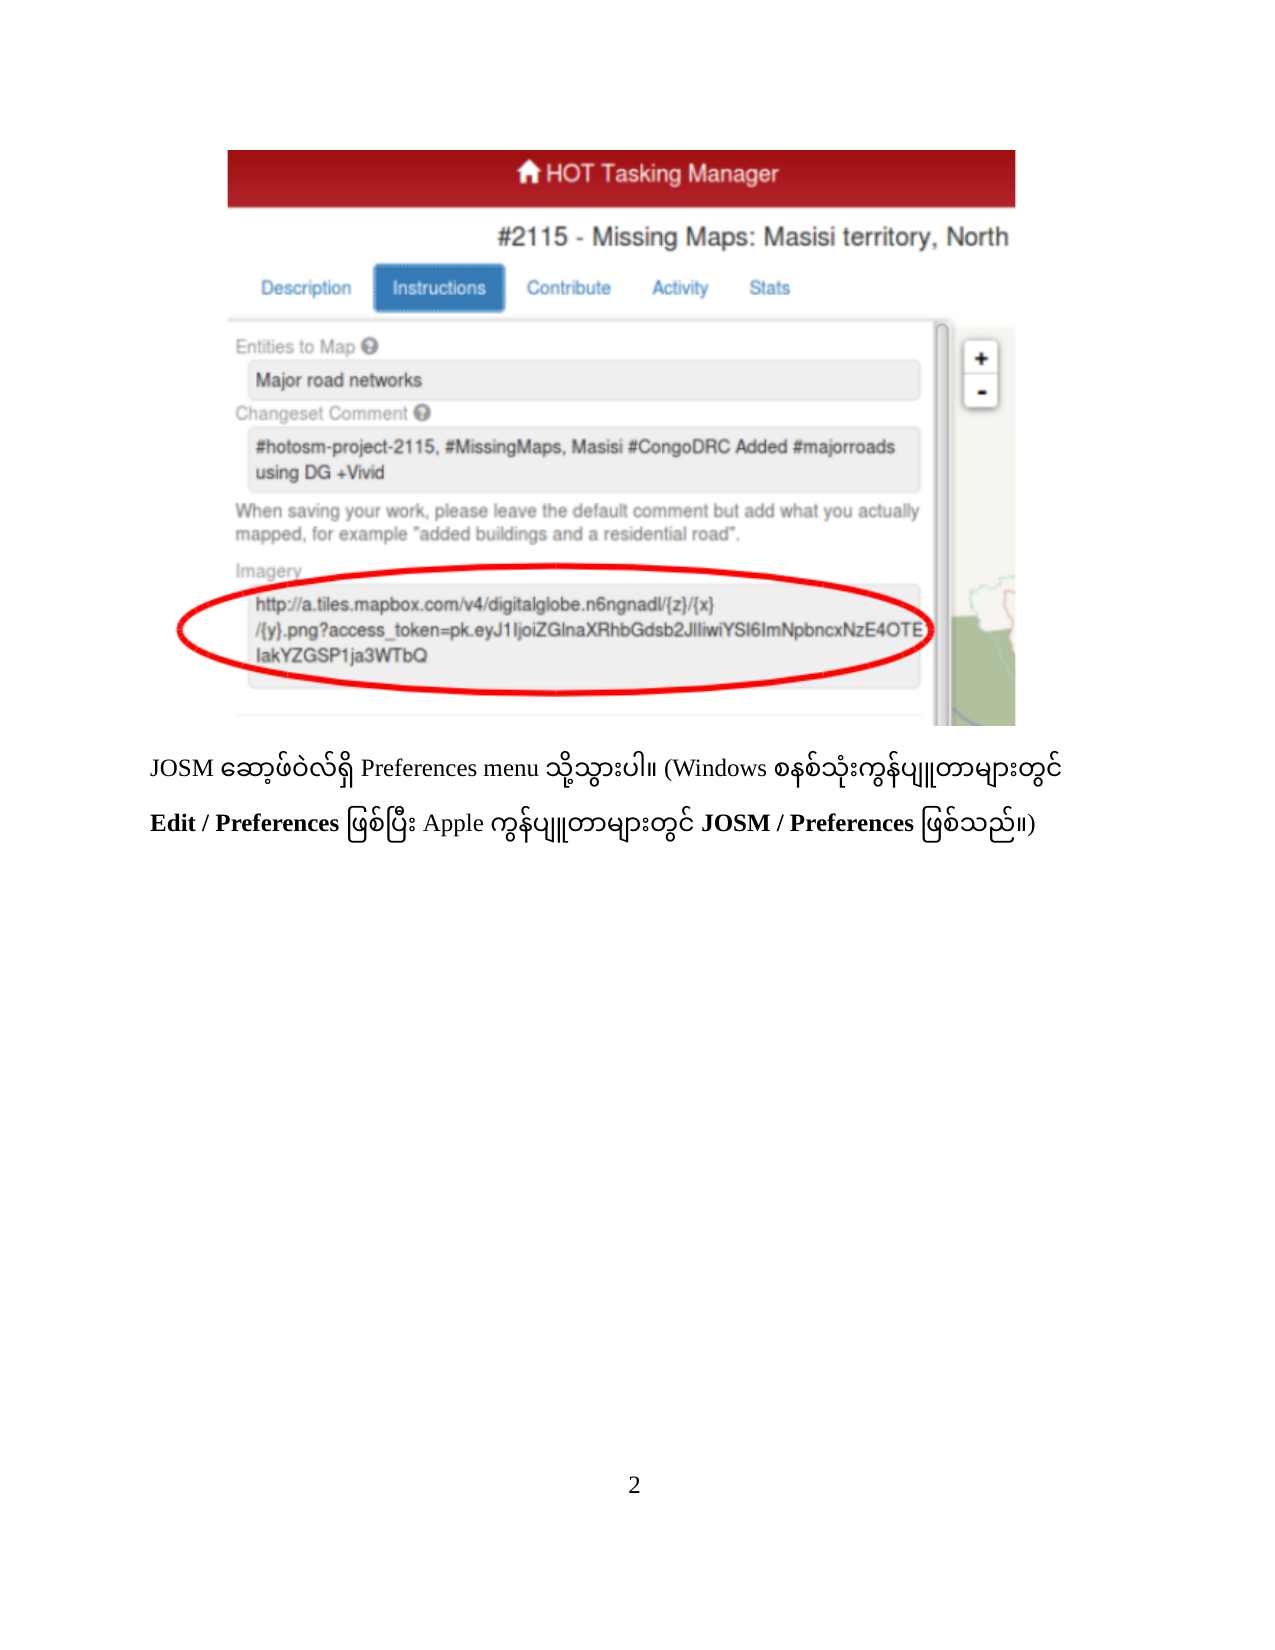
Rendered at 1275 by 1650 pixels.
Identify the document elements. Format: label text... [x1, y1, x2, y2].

text JOSM ဆော့ဖ်ဝဲလ်ရှိ Preferences menu သို့သွားပါ။ (Windows စနစ်သုံးကွန်ပျူတာများတွင် Edit / Preferences ဖြစ်ပြီး Apple ကွန်ပျူတာများတွင် JOSM / Preferences ဖြစ်သည်။) [150, 743, 1125, 853]
picture [150, 150, 1016, 726]
